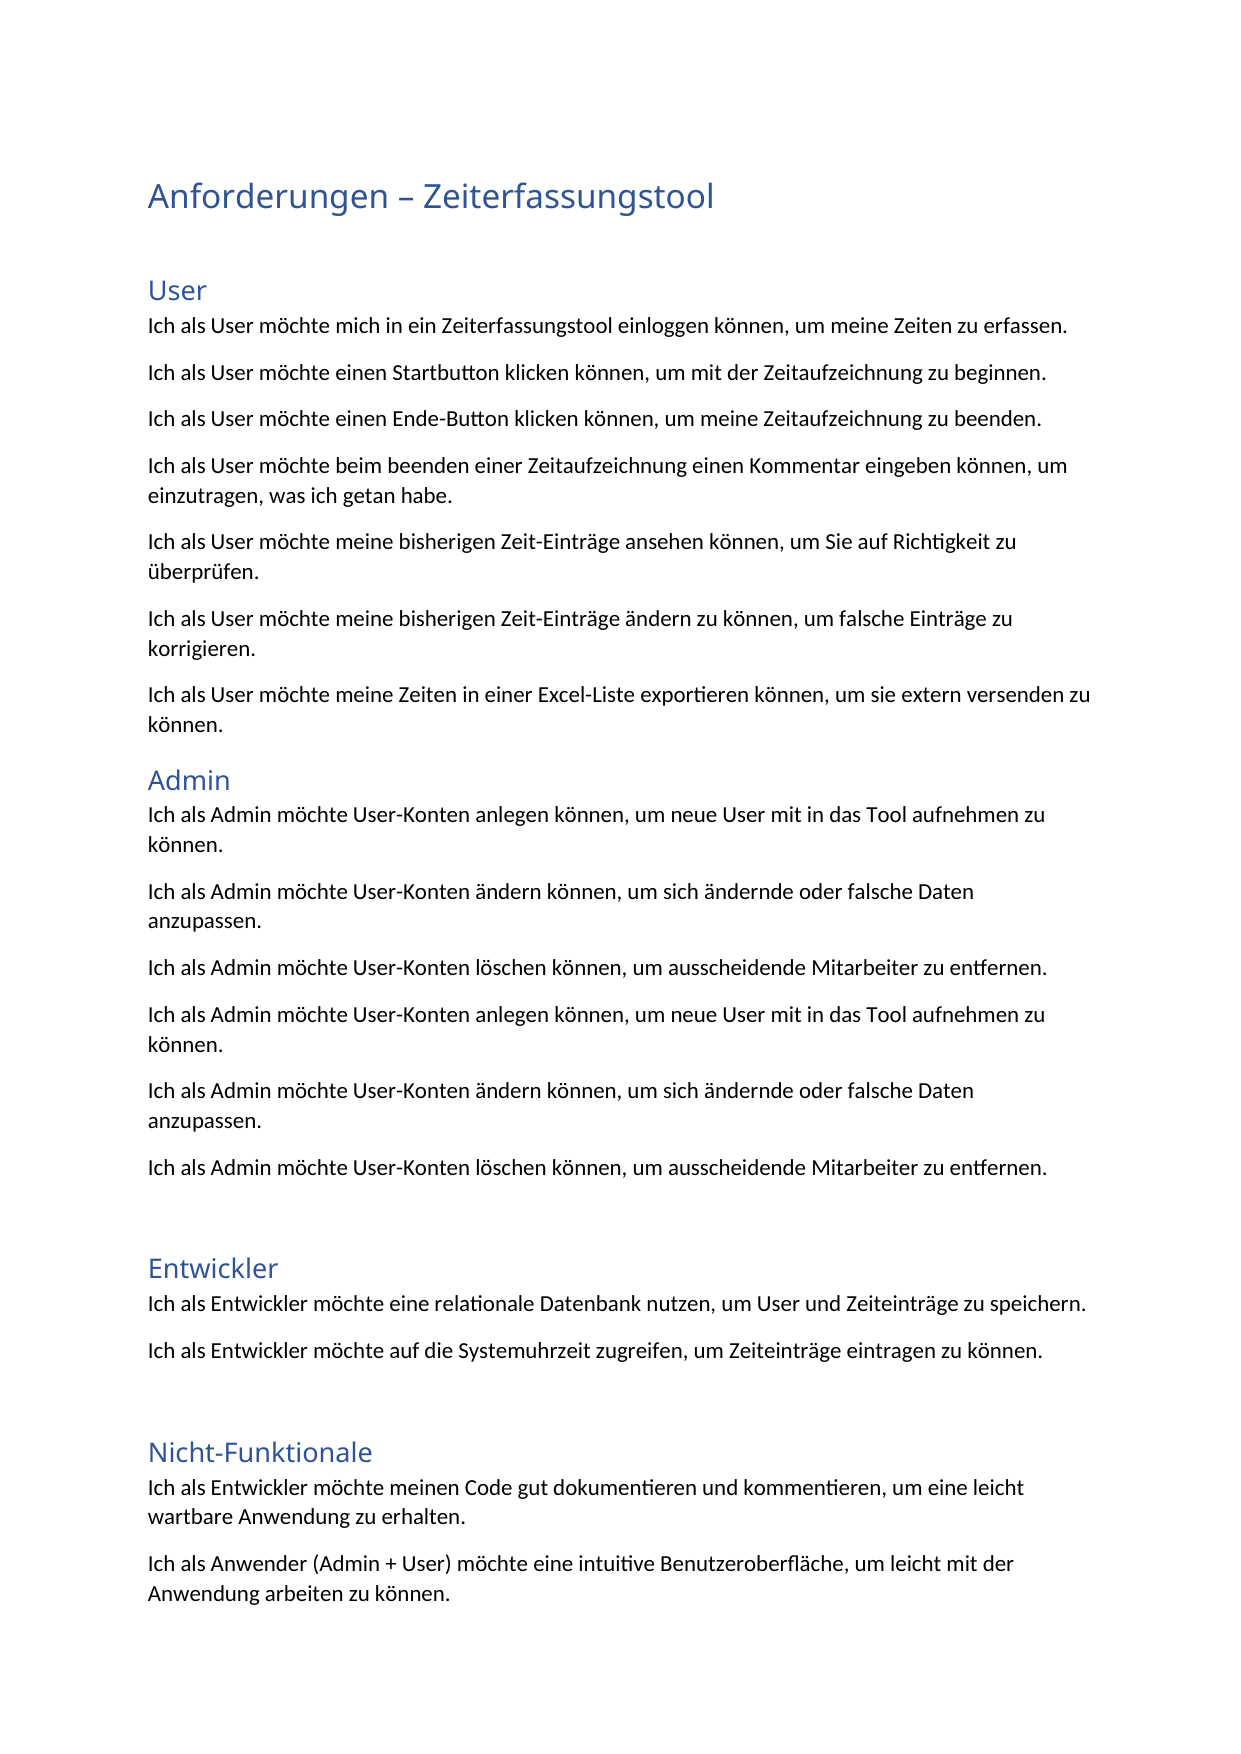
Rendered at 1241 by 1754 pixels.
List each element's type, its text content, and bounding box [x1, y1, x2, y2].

text Ich als Admin möchte User-Konten ändern können, um sich ändernde oder falsche Daten anzupassen. [148, 1076, 1093, 1134]
subtitle Admin [148, 761, 1093, 798]
text Ich als User möchte meine Zeiten in einer Excel-Liste exportieren können, um sie extern versenden zu können. [148, 680, 1093, 738]
subtitle Anforderungen – Zeiterfassungstool [148, 173, 1093, 218]
text Ich als Entwickler möchte auf die Systemuhrzeit zugreifen, um Zeiteinträge eintragen zu können. [148, 1336, 1093, 1364]
text Ich als Entwickler möchte meinen Code gut dokumentieren und kommentieren, um eine leicht wartbare Anwendung zu erhalten. [148, 1473, 1093, 1531]
text Ich als User möchte meine bisherigen Zeit-Einträge ändern zu können, um falsche Einträge zu korrigieren. [148, 604, 1093, 662]
text Ich als User möchte beim beenden einer Zeitaufzeichnung einen Kommentar eingeben können, um einzutragen, was ich getan habe. [148, 451, 1093, 509]
text Ich als Anwender (Admin + User) möchte eine intuitive Benutzeroberfläche, um leicht mit der Anwendung arbeiten zu können. [148, 1549, 1093, 1607]
text Ich als Admin möchte User-Konten löschen können, um ausscheidende Mitarbeiter zu entfernen. [148, 1153, 1093, 1181]
text Ich als Entwickler möchte eine relationale Datenbank nutzen, um User und Zeiteinträge zu speichern. [148, 1289, 1093, 1317]
text Ich als Admin möchte User-Konten ändern können, um sich ändernde oder falsche Daten anzupassen. [148, 877, 1093, 935]
text Ich als Admin möchte User-Konten löschen können, um ausscheidende Mitarbeiter zu entfernen. [148, 953, 1093, 981]
text Ich als Admin möchte User-Konten anlegen können, um neue User mit in das Tool aufnehmen zu können. [148, 800, 1093, 858]
text Ich als User möchte mich in ein Zeiterfassungstool einloggen können, um meine Zeiten zu erfassen. [148, 311, 1093, 339]
text Ich als Admin möchte User-Konten anlegen können, um neue User mit in das Tool aufnehmen zu können. [148, 1000, 1093, 1058]
subtitle Entwickler [148, 1250, 1093, 1287]
text Ich als User möchte einen Startbutton klicken können, um mit der Zeitaufzeichnung zu beginnen. [148, 358, 1093, 386]
subtitle User [148, 272, 1093, 309]
text Ich als User möchte einen Ende-Button klicken können, um meine Zeitaufzeichnung zu beenden. [148, 404, 1093, 432]
subtitle Nicht-Funktionale [148, 1433, 1093, 1470]
text Ich als User möchte meine bisherigen Zeit-Einträge ansehen können, um Sie auf Richtigkeit zu überprüfen. [148, 527, 1093, 585]
